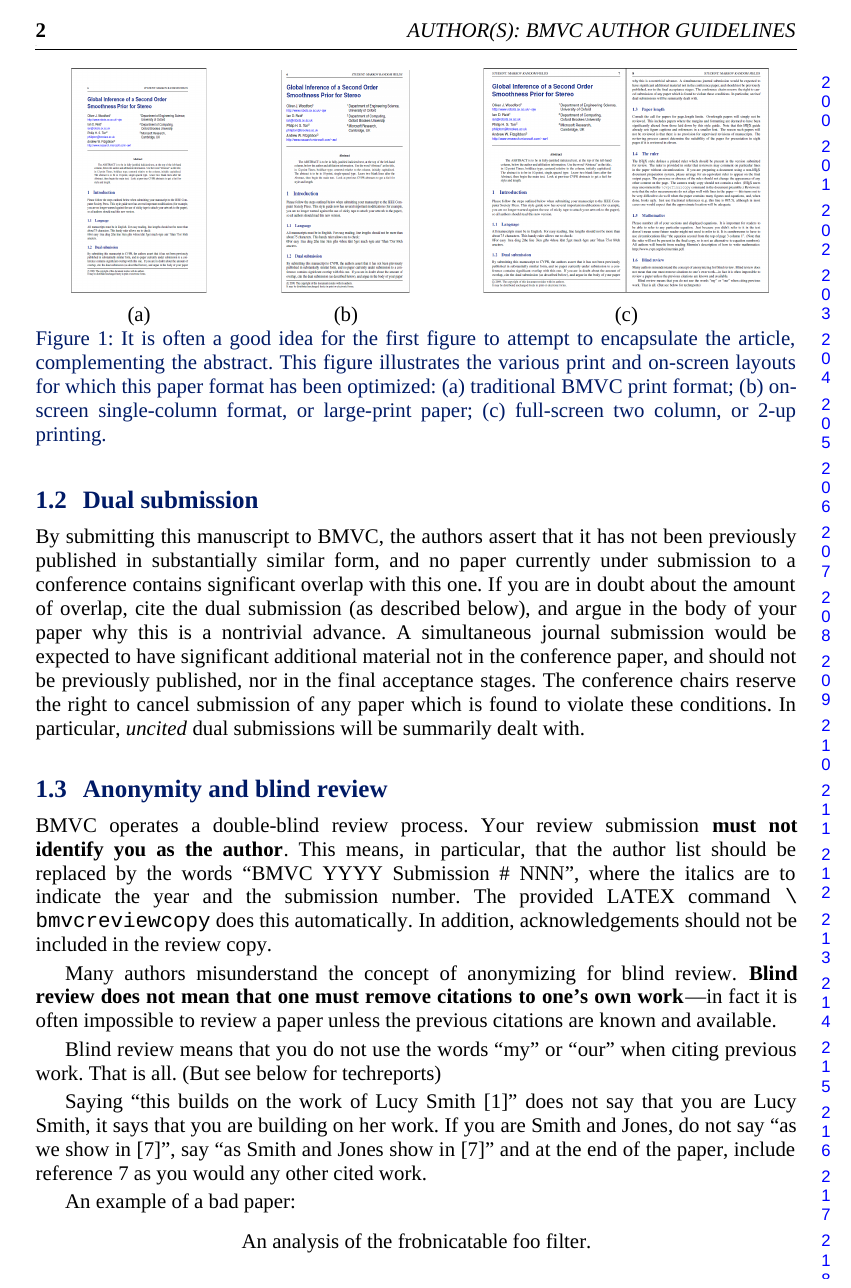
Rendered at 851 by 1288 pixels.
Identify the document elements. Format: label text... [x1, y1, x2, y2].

picture [483, 68, 769, 293]
text Blind review means that you do not use the words “my” or “our” when citing previous work. That is all. (But see below for techreports) [35, 1037, 797, 1085]
list Dual submission [35, 486, 797, 514]
picture [281, 70, 410, 293]
text Saying “this builds on the work of Lucy Smith [1]” does not say that you are Lucy Smith, it says that you are building on her work. If you are Smith and Jones, do not say “as we show in [7]”, say “as Smith and Jones show in [7]” and at the end of the paper, include reference 7 as you would any other cited work. [35, 1089, 797, 1185]
text An example of a bad paper: [35, 1189, 797, 1213]
text Figure 1: It is often a good idea for the first figure to attempt to encapsulate the article, complementing the abstract. This figure illustrates the various print and on-screen layouts for which this paper format has been optimized: (a) traditional BMVC print format; (b) on-screen single-column format, or large-print paper; (c) full-screen two column, or 2-up printing. [35, 326, 797, 446]
text An analysis of the frobnicatable foo filter. [35, 1229, 797, 1253]
picture [71, 68, 207, 293]
text By submitting this manuscript to BMVC, the authors assert that it has not been previously published in substantially similar form, and no paper currently under submission to a conference contains significant overlap with this one. If you are in doubt about the amount of overlap, cite the dual submission (as described below), and argue in the body of your paper why this is a nontrivial advance. A simultaneous journal submission would be expected to have significant additional material not in the conference paper, and should not be previously published, nor in the final acceptance stages. The conference chairs reserve the right to cancel submission of any paper which is found to violate these conditions. In particular, uncited dual submissions will be summarily dealt with. [35, 525, 797, 740]
text BMVC operates a double-blind review process. Your review submission must not identify you as the author. This means, in particular, that the author list should be replaced by the words “BMVC YYYY Submission # NNN”, where the italics are to indicate the year and the submission number. The provided LATEX command \bmvcreviewcopy does this automatically. In addition, acknowledgements should not be included in the review copy. [35, 813, 797, 957]
list Anonymity and blind review [35, 774, 797, 802]
text (a) (b) (c) [35, 302, 797, 326]
text Many authors misunderstand the concept of anonymizing for blind review. Blind review does not mean that one must remove citations to one’s own work—in fact it is often impossible to review a paper unless the previous citations are known and available. [35, 961, 797, 1033]
